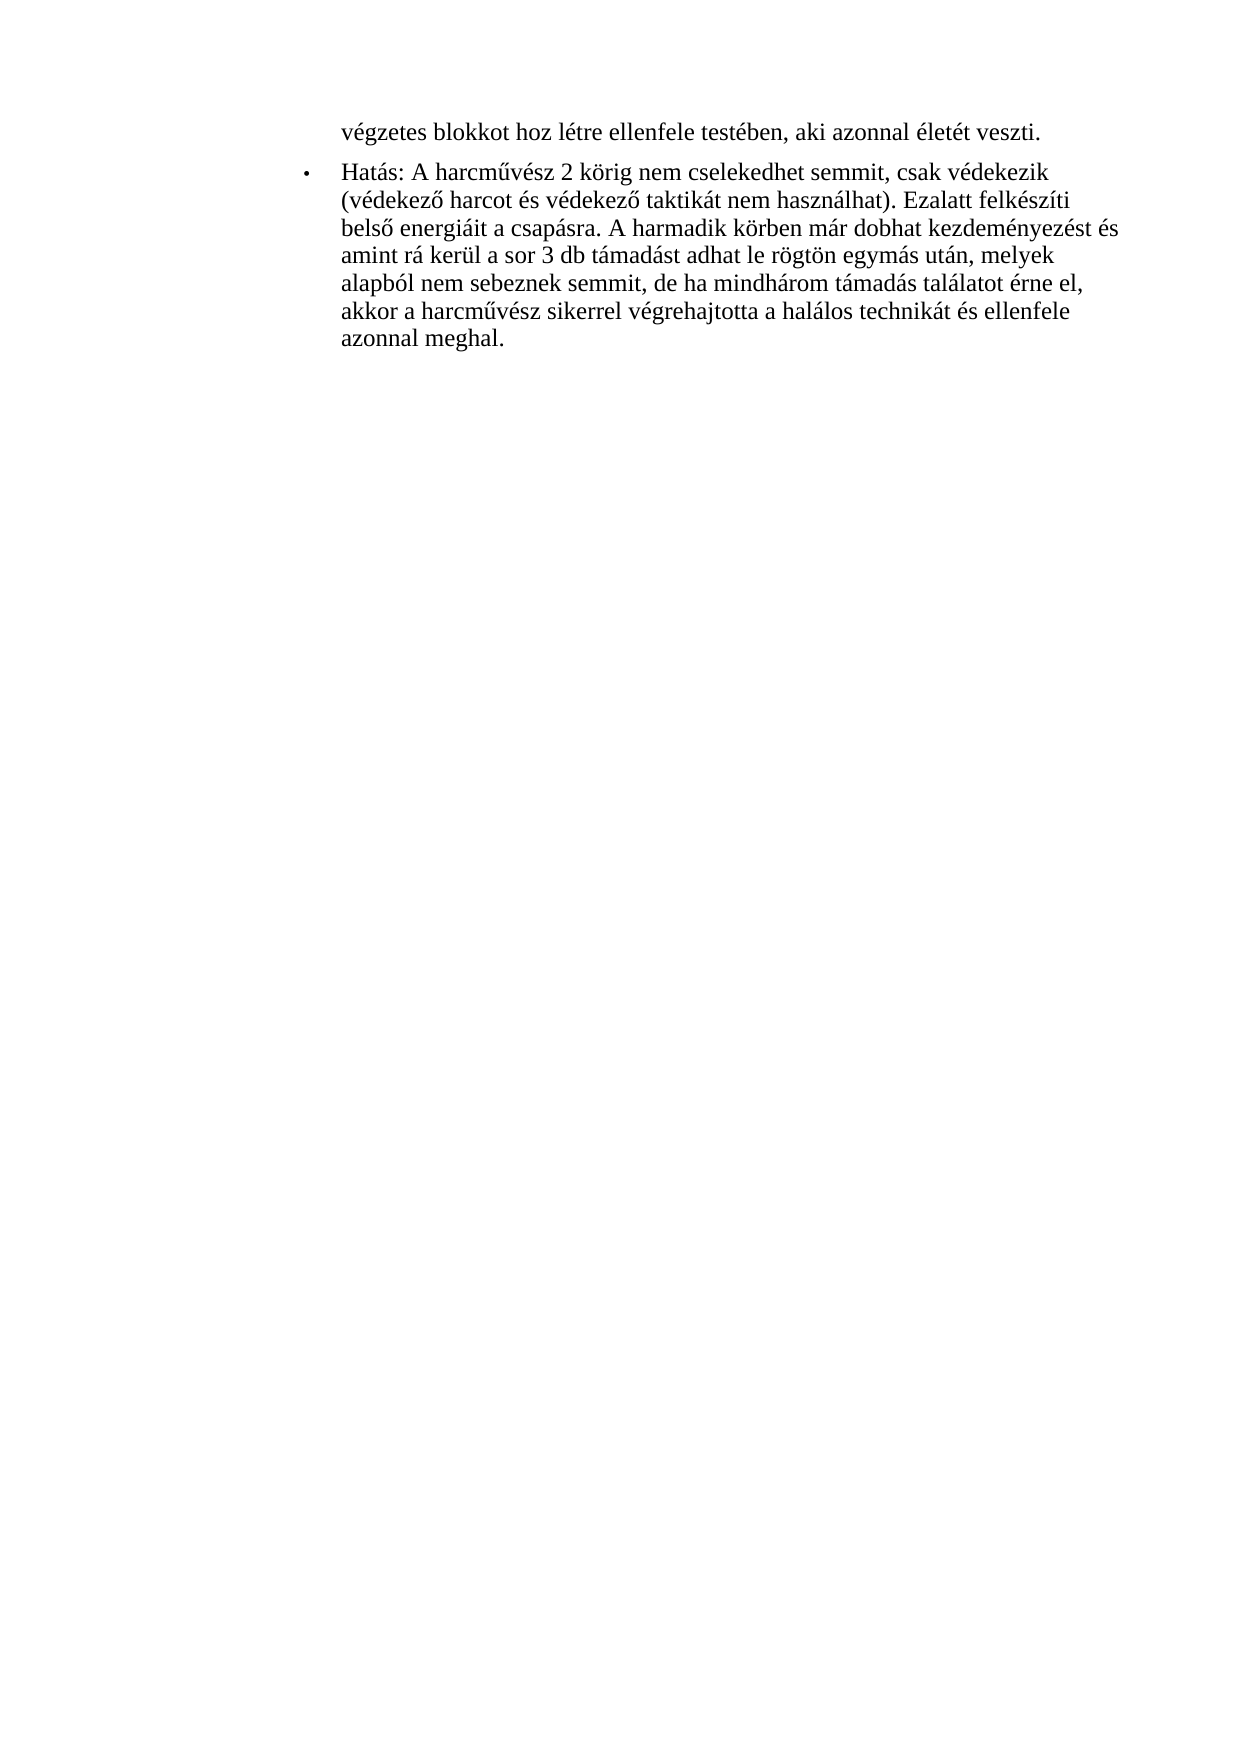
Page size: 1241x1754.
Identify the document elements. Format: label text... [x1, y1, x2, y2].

list Hatás: A harcművész 2 körig nem cselekedhet semmit, csak védekezik (védekező harcot és védekező taktikát nem használhat). Ezalatt felkészíti belső energiáit a csapásra. A harmadik körben már dobhat kezdeményezést és amint rá kerül a sor 3 db támadást adhat le rögtön egymás után, melyek alapból nem sebeznek semmit, de ha mindhárom támadás találatot érne el, akkor a harcművész sikerrel végrehajtotta a halálos technikát és ellenfele azonnal meghal. [303, 158, 1122, 352]
list végzetes blokkot hoz létre ellenfele testében, aki azonnal életét veszti. [303, 118, 1122, 146]
